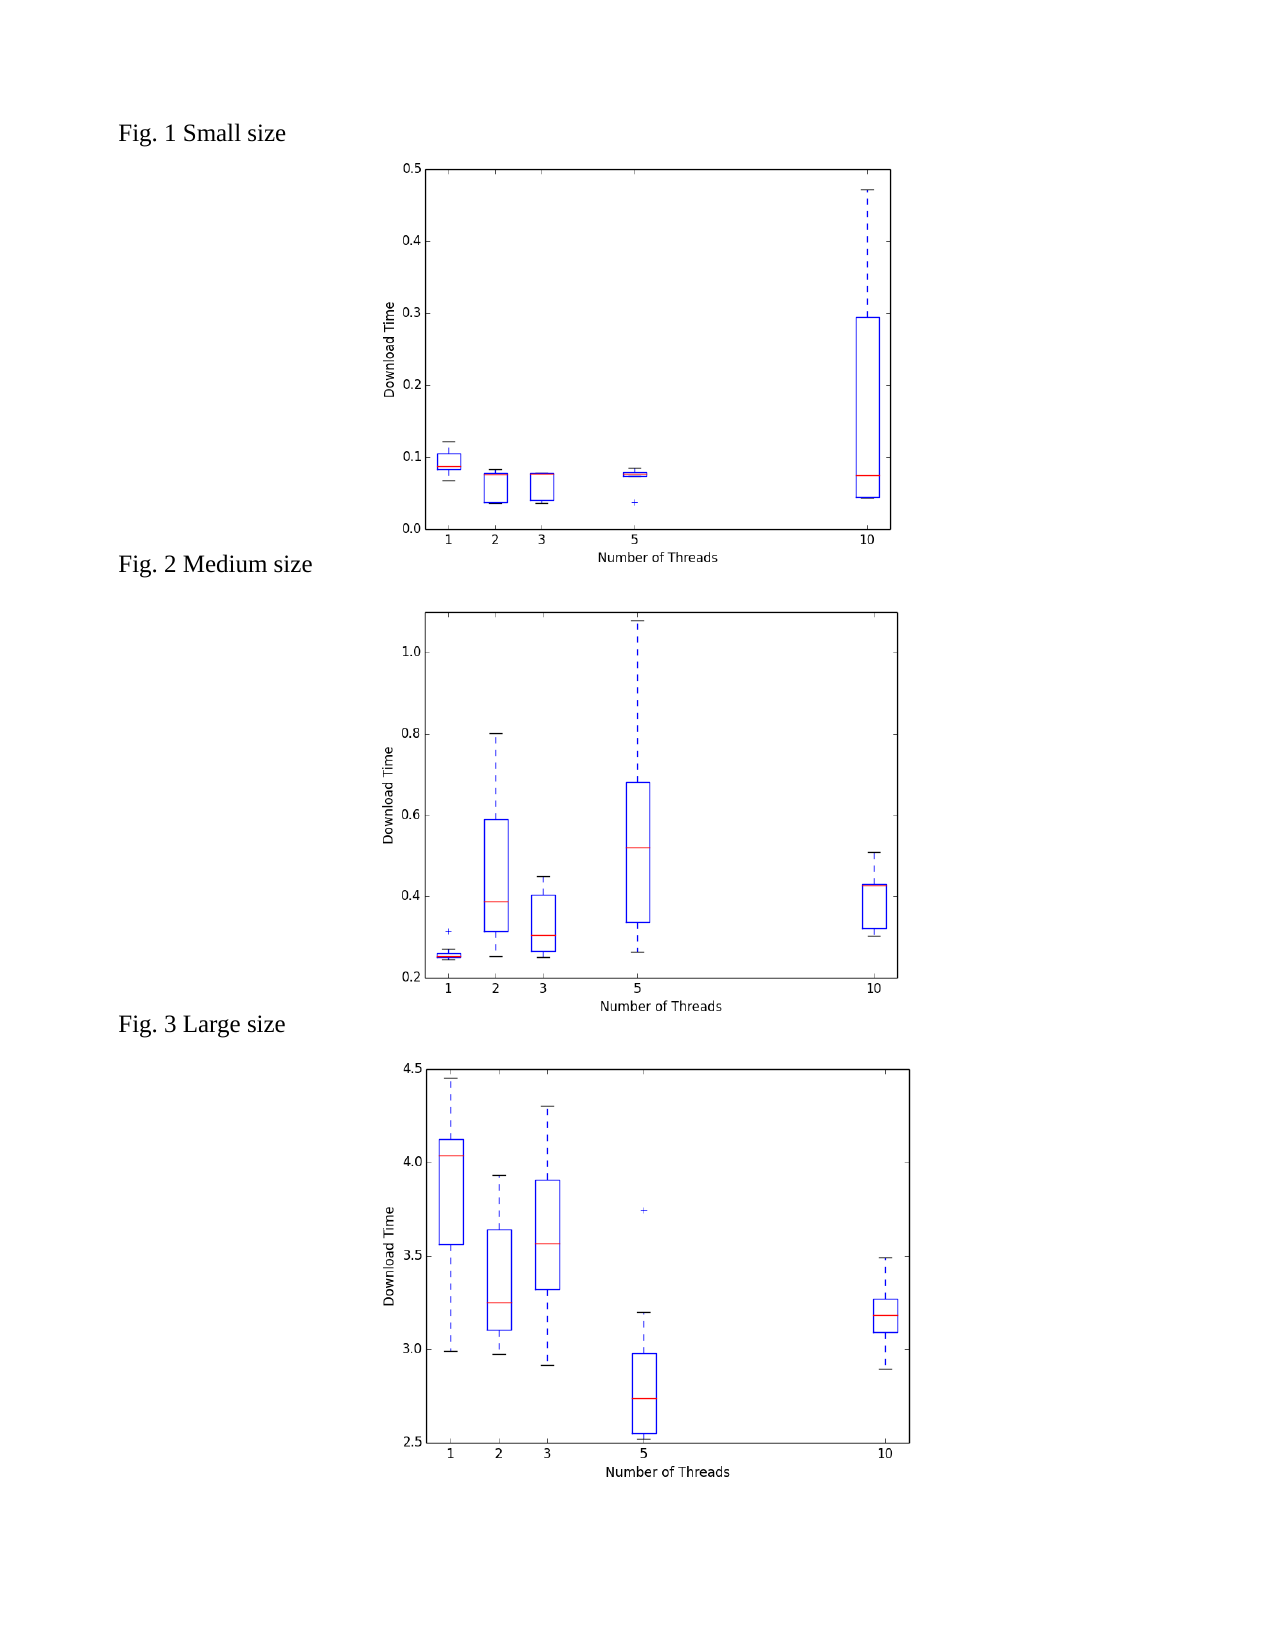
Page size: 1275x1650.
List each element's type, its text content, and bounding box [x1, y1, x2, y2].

picture [348, 124, 971, 1489]
text Fig. 1 Small size [118, 118, 1157, 147]
text Fig. 3 Large size [118, 1009, 348, 1038]
text Fig. 2 Medium size [118, 549, 350, 578]
text [958, 1009, 1157, 1038]
text [950, 549, 1157, 578]
